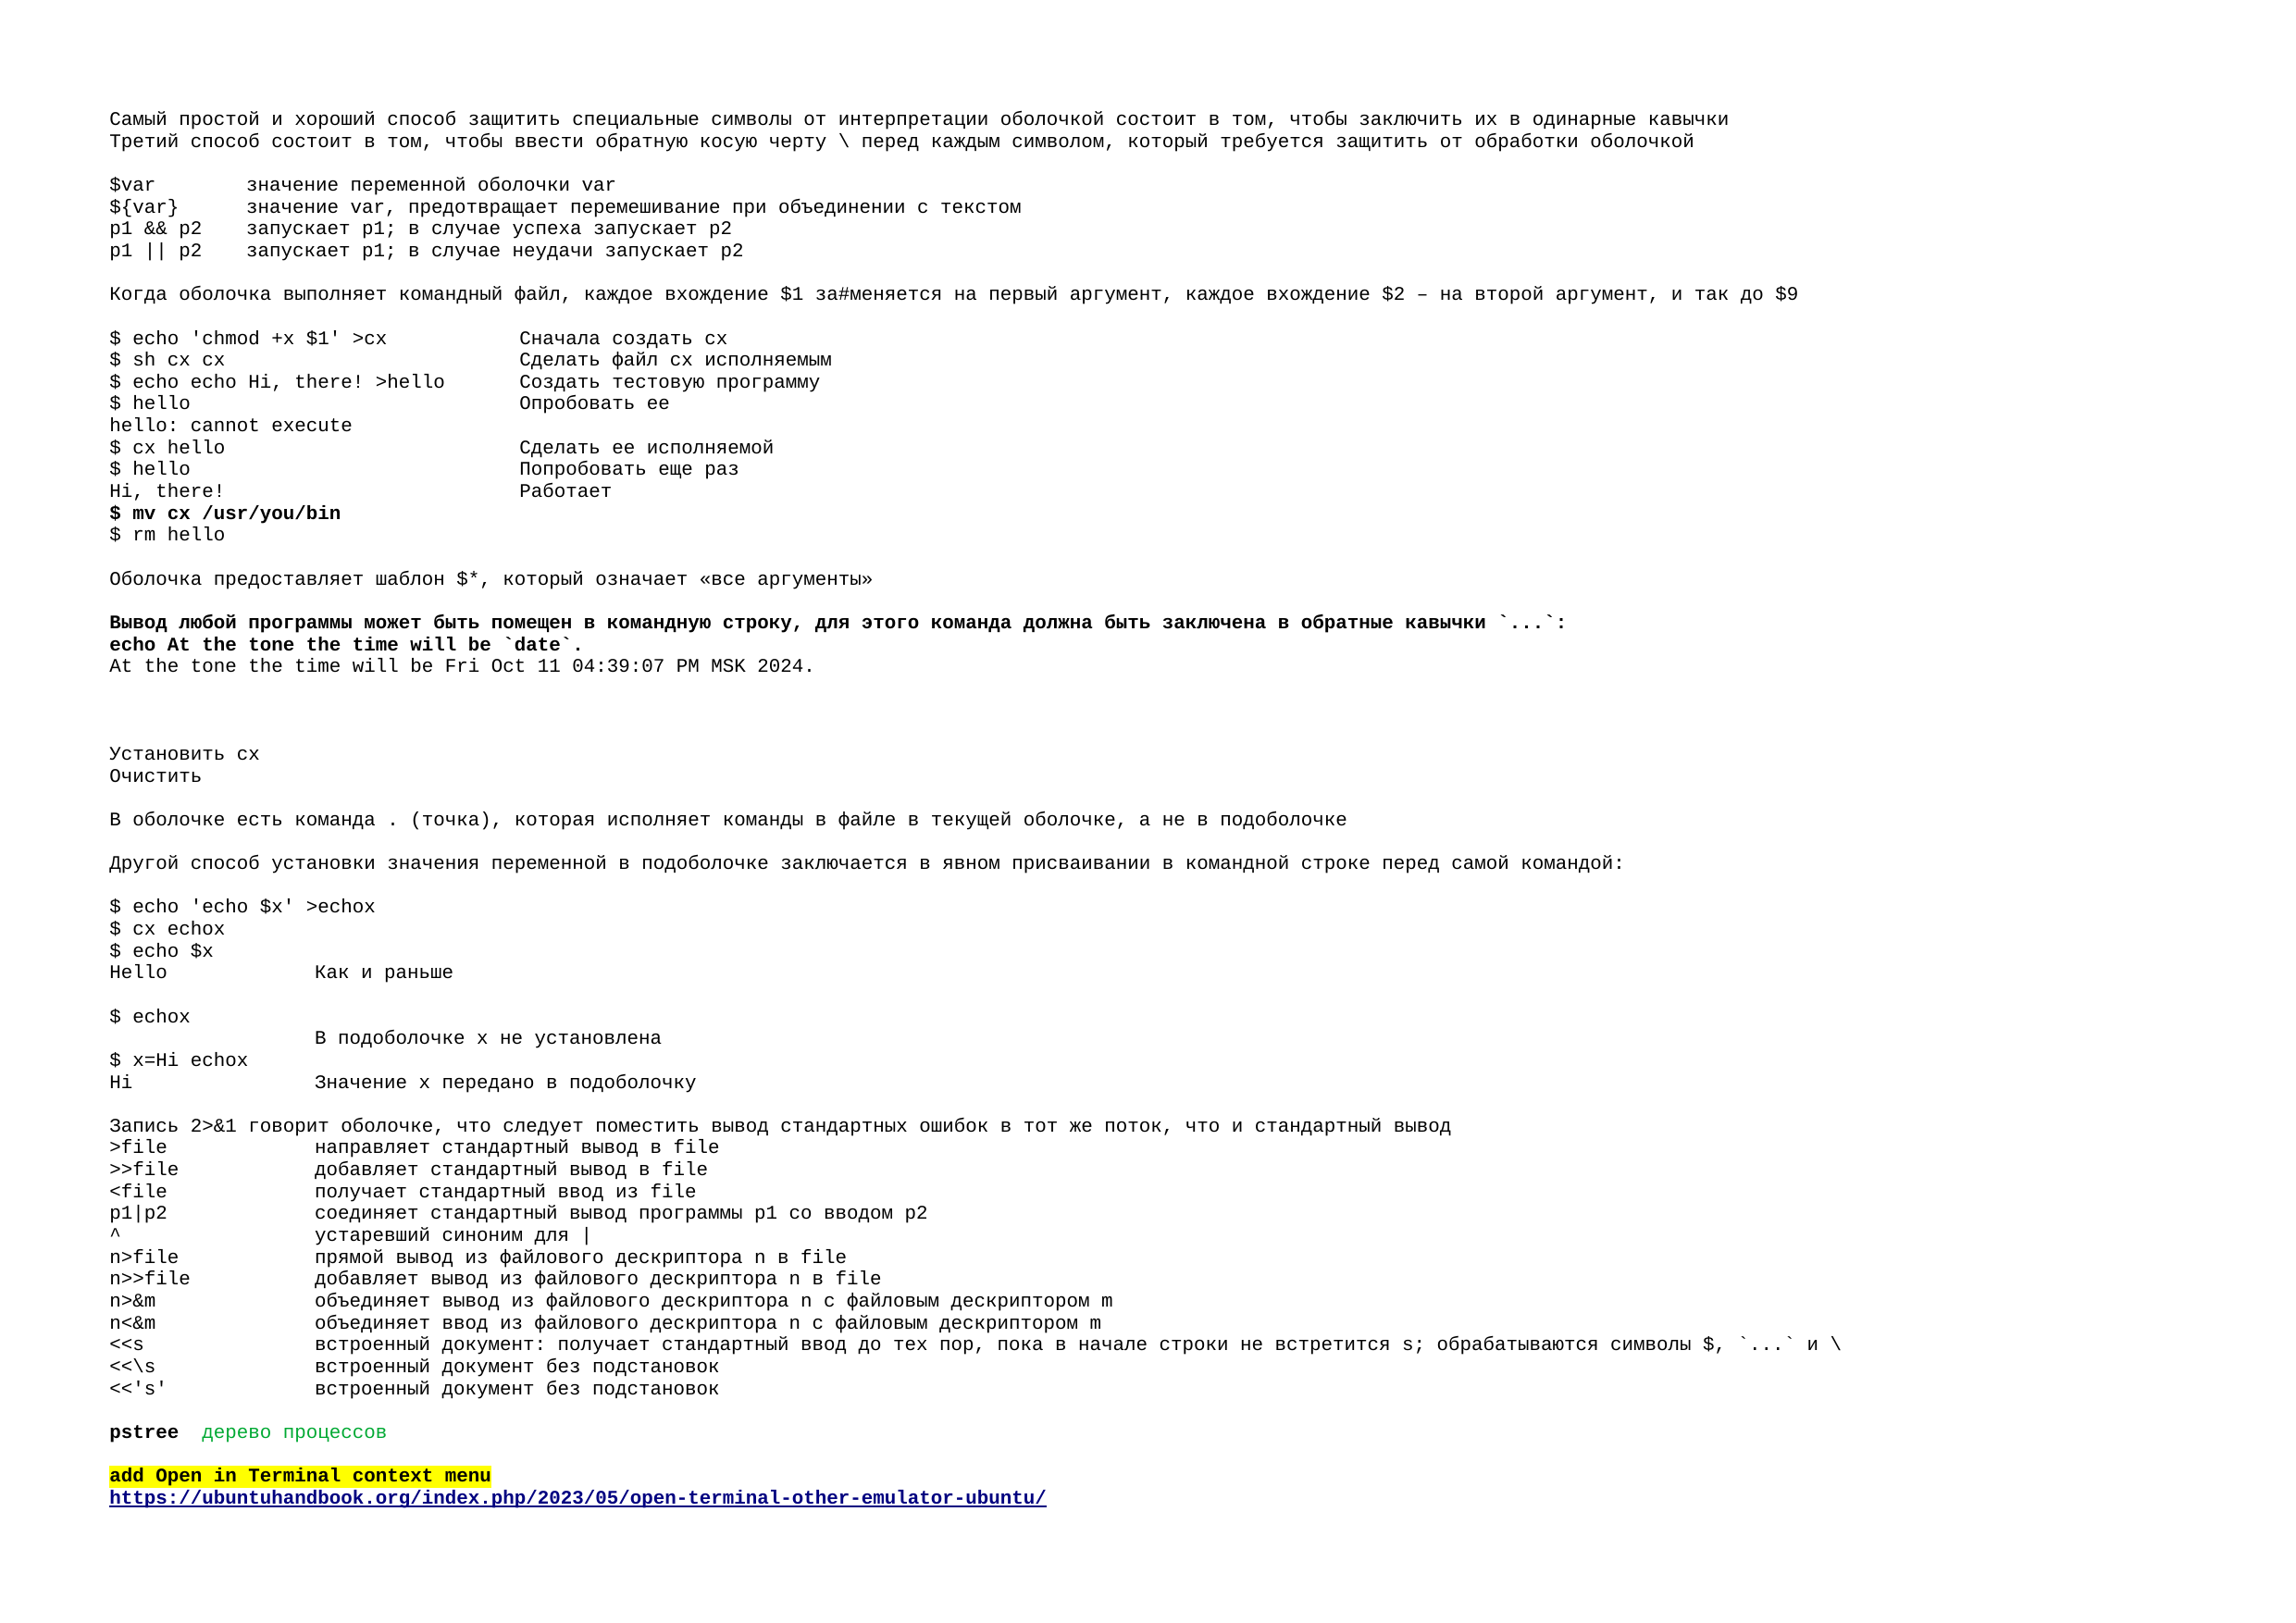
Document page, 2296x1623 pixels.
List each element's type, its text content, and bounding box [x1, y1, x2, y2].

text В оболочке есть команда . (точка), которая исполняет команды в файле в текущей оболочке, а не в подоболочке [109, 810, 2186, 831]
text hello: cannot execute [109, 415, 2186, 438]
text <<s встроенный документ: получает стандартный ввод до тех пор, пока в начале строки не встретится s; обрабатываются символы $, `...` и \ [109, 1334, 2186, 1357]
text ^ устаревший синоним для | [109, 1225, 2186, 1247]
text n>file прямой вывод из файлового дескриптора n в file [109, 1247, 2186, 1269]
text $ hello Опробовать ее [109, 394, 2186, 415]
text echo At the tone the time will be `date`. [109, 635, 2186, 656]
text n>&m объединяет вывод из файлового дескриптора n с файловым дескриптором m [109, 1291, 2186, 1313]
text Другой способ установки значения переменной в подоболочке заключается в явном присваивании в командной строке перед самoй командой: [109, 853, 2186, 875]
text Установить cx [109, 744, 2186, 765]
text pstree дерево процессов [109, 1422, 2186, 1444]
text $ echo echo Hi, there! >hello Создать тестовую программу [109, 372, 2186, 394]
text В подоболочке x не установлена [109, 1028, 2186, 1050]
text $ mv cx /usr/you/bin [109, 503, 2186, 525]
text $ cx hello Сделать ее исполняемой [109, 438, 2186, 459]
text >file направляет стандартный вывод в file [109, 1137, 2186, 1159]
text <<'s' встроенный документ без подстановок [109, 1378, 2186, 1400]
text $ echo 'chmod +x $1' >cx Сначала создать cx [109, 328, 2186, 350]
text Третий способ состоит в том, чтобы ввести обратную косую черту \ перед каждым символом, который требуется защитить от обработки оболочкой [109, 131, 2186, 153]
text Hi Значение x передано в подоболочку [109, 1072, 2186, 1094]
text Очистить [109, 765, 2186, 787]
text Hello Как и раньше [109, 962, 2186, 985]
text https://ubuntuhandbook.org/index.php/2023/05/open-terminal-other-emulator-ubuntu/ [109, 1488, 2186, 1509]
text $ sh cx cx Сделать файл cx исполняемым [109, 350, 2186, 372]
text >>file добавляет стандартный вывод в file [109, 1159, 2186, 1182]
text n<&m объединяет ввод из файлового дескриптора n с файловым дескриптором m [109, 1313, 2186, 1334]
text Оболочка предоставляет шаблон $*, который означает «все аргументы» [109, 569, 2186, 590]
text ${var} значение var, предотвращает перемешивание при объединении с текстом [109, 197, 2186, 218]
text <<\s встроенный документ без подстановок [109, 1357, 2186, 1378]
text $ echo 'echo $x' >echox [109, 897, 2186, 919]
text At the tone the time will be Fri Oct 11 04:39:07 PM MSK 2024. [109, 656, 2186, 678]
text $ cx echox [109, 919, 2186, 941]
text Вывод любой программы может быть помещен в командную строку, для этого команда должна быть заключена в обратные кавычки `...`: [109, 613, 2186, 635]
text Hi, there! Работает [109, 481, 2186, 503]
text p1 || p2 запускает p1; в случае неудачи запускает p2 [109, 241, 2186, 263]
text $ hello Попробовать еще раз [109, 459, 2186, 481]
text Самый простой и хороший способ защитить специальные символы от интерпретации оболочкой состоит в том, чтобы заключить их в одинарные кавычки [109, 109, 2186, 131]
text p1|p2 соединяет стандартный вывод программы p1 со вводом p2 [109, 1203, 2186, 1225]
text $ rm hello [109, 525, 2186, 547]
text add Open in Terminal context menu [109, 1466, 2186, 1488]
text n>>file добавляет вывод из файлового дескриптора n в file [109, 1269, 2186, 1291]
text $ echox [109, 1007, 2186, 1028]
text $ echo $x [109, 941, 2186, 962]
text <file получает стандартный ввод из file [109, 1182, 2186, 1203]
text Когда оболочка выполняет командный файл, каждое вхождение $1 за#меняется на первый аргумент, каждое вхождение $2 – на второй аргумент, и так до $9 [109, 284, 2186, 306]
text $ x=Hi echox [109, 1050, 2186, 1072]
text $var значение переменной оболочки var [109, 175, 2186, 197]
text p1 && p2 запускает p1; в случае успеха запускает p2 [109, 218, 2186, 241]
text Запись 2>&1 говорит оболочке, что следует поместить вывод стандартных ошибок в тот же поток, что и стандартный вывод [109, 1116, 2186, 1137]
